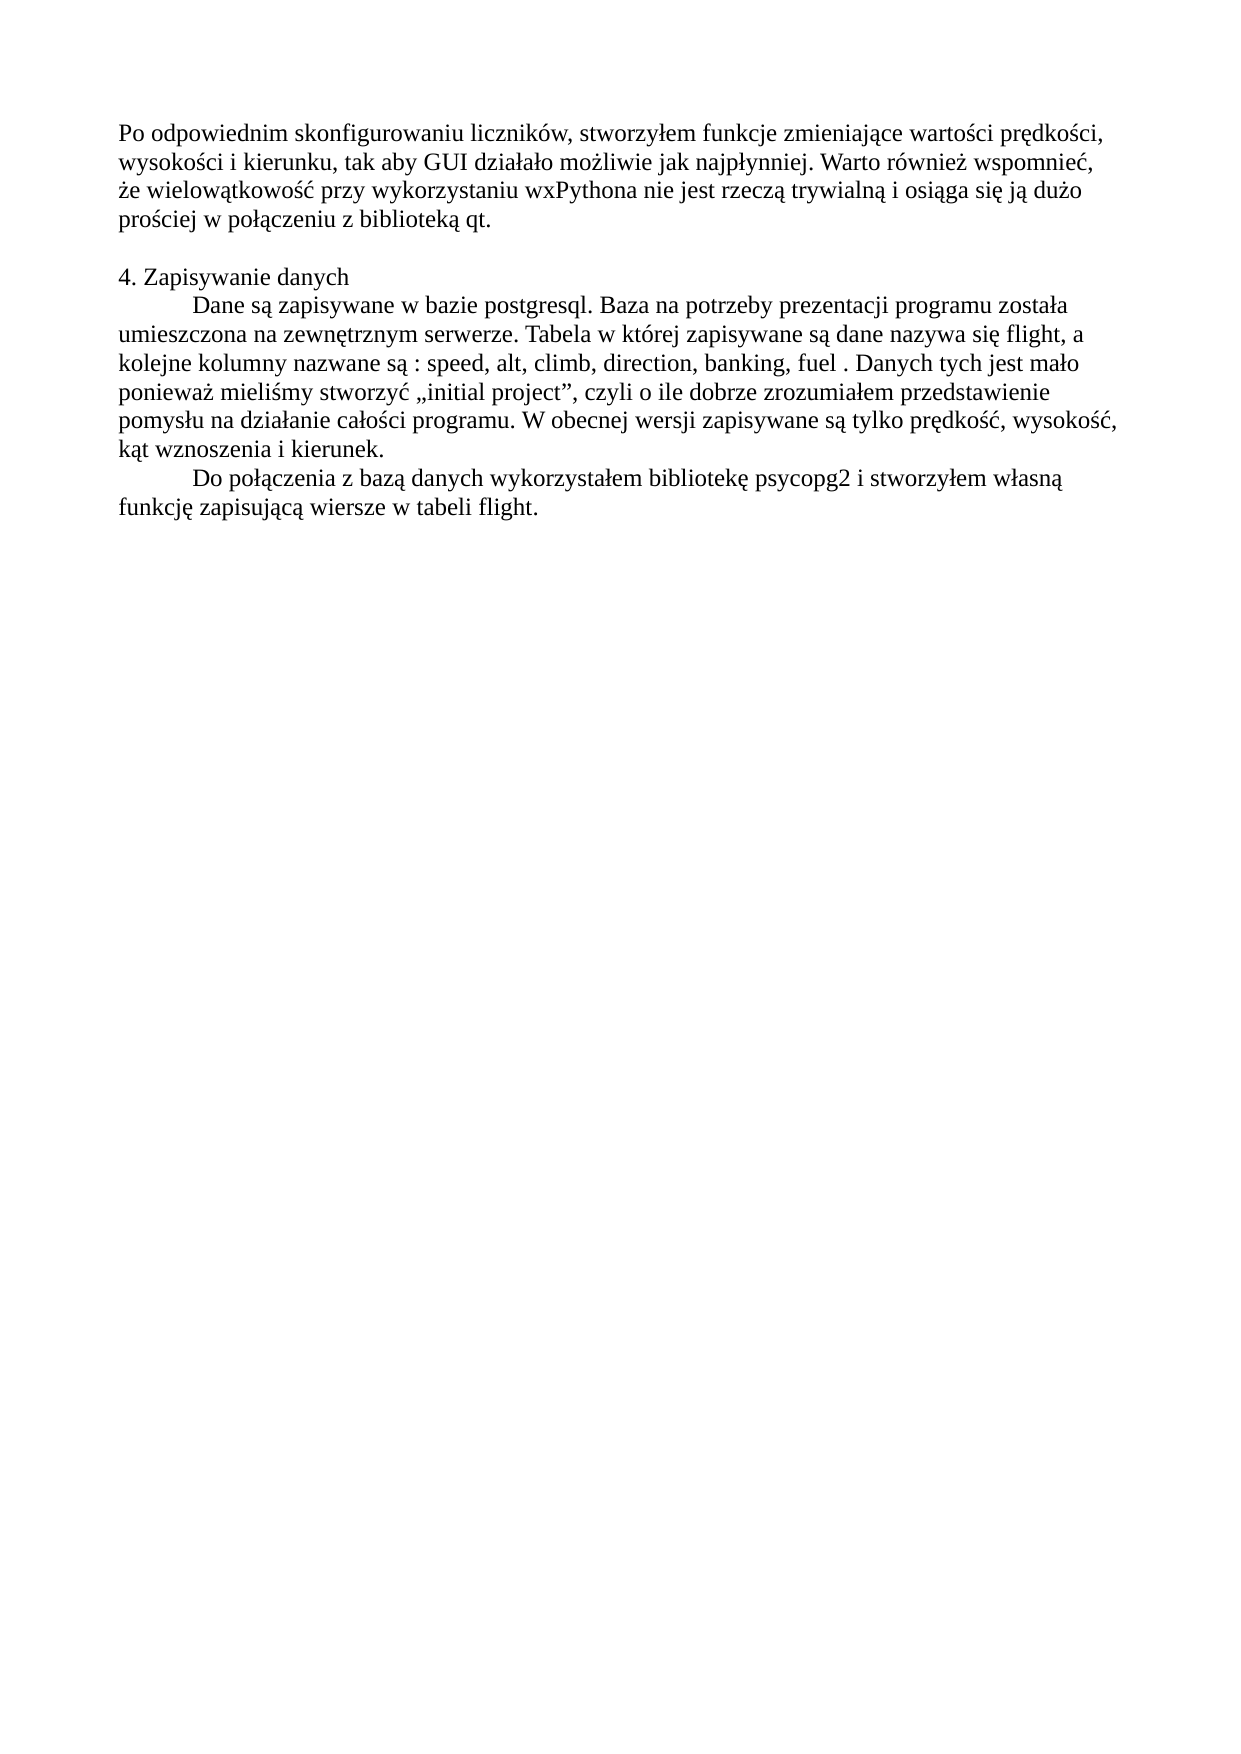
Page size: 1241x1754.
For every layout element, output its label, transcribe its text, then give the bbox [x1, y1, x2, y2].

text Do połączenia z bazą danych wykorzystałem bibliotekę psycopg2 i stworzyłem własną funkcję zapisującą wiersze w tabeli flight. [118, 463, 1122, 521]
text Dane są zapisywane w bazie postgresql. Baza na potrzeby prezentacji programu została umieszczona na zewnętrznym serwerze. Tabela w której zapisywane są dane nazywa się flight, a kolejne kolumny nazwane są : speed, alt, climb, direction, banking, fuel . Danych tych jest mało ponieważ mieliśmy stworzyć „initial project”, czyli o ile dobrze zrozumiałem przedstawienie pomysłu na działanie całości programu. W obecnej wersji zapisywane są tylko prędkość, wysokość, kąt wznoszenia i kierunek. [118, 291, 1122, 463]
text 4. Zapisywanie danych [118, 262, 1122, 291]
text Po odpowiednim skonfigurowaniu liczników, stworzyłem funkcje zmieniające wartości prędkości, wysokości i kierunku, tak aby GUI działało możliwie jak najpłynniej. Warto również wspomnieć, że wielowątkowość przy wykorzystaniu wxPythona nie jest rzeczą trywialną i osiąga się ją dużo prościej w połączeniu z biblioteką qt. [118, 118, 1122, 233]
